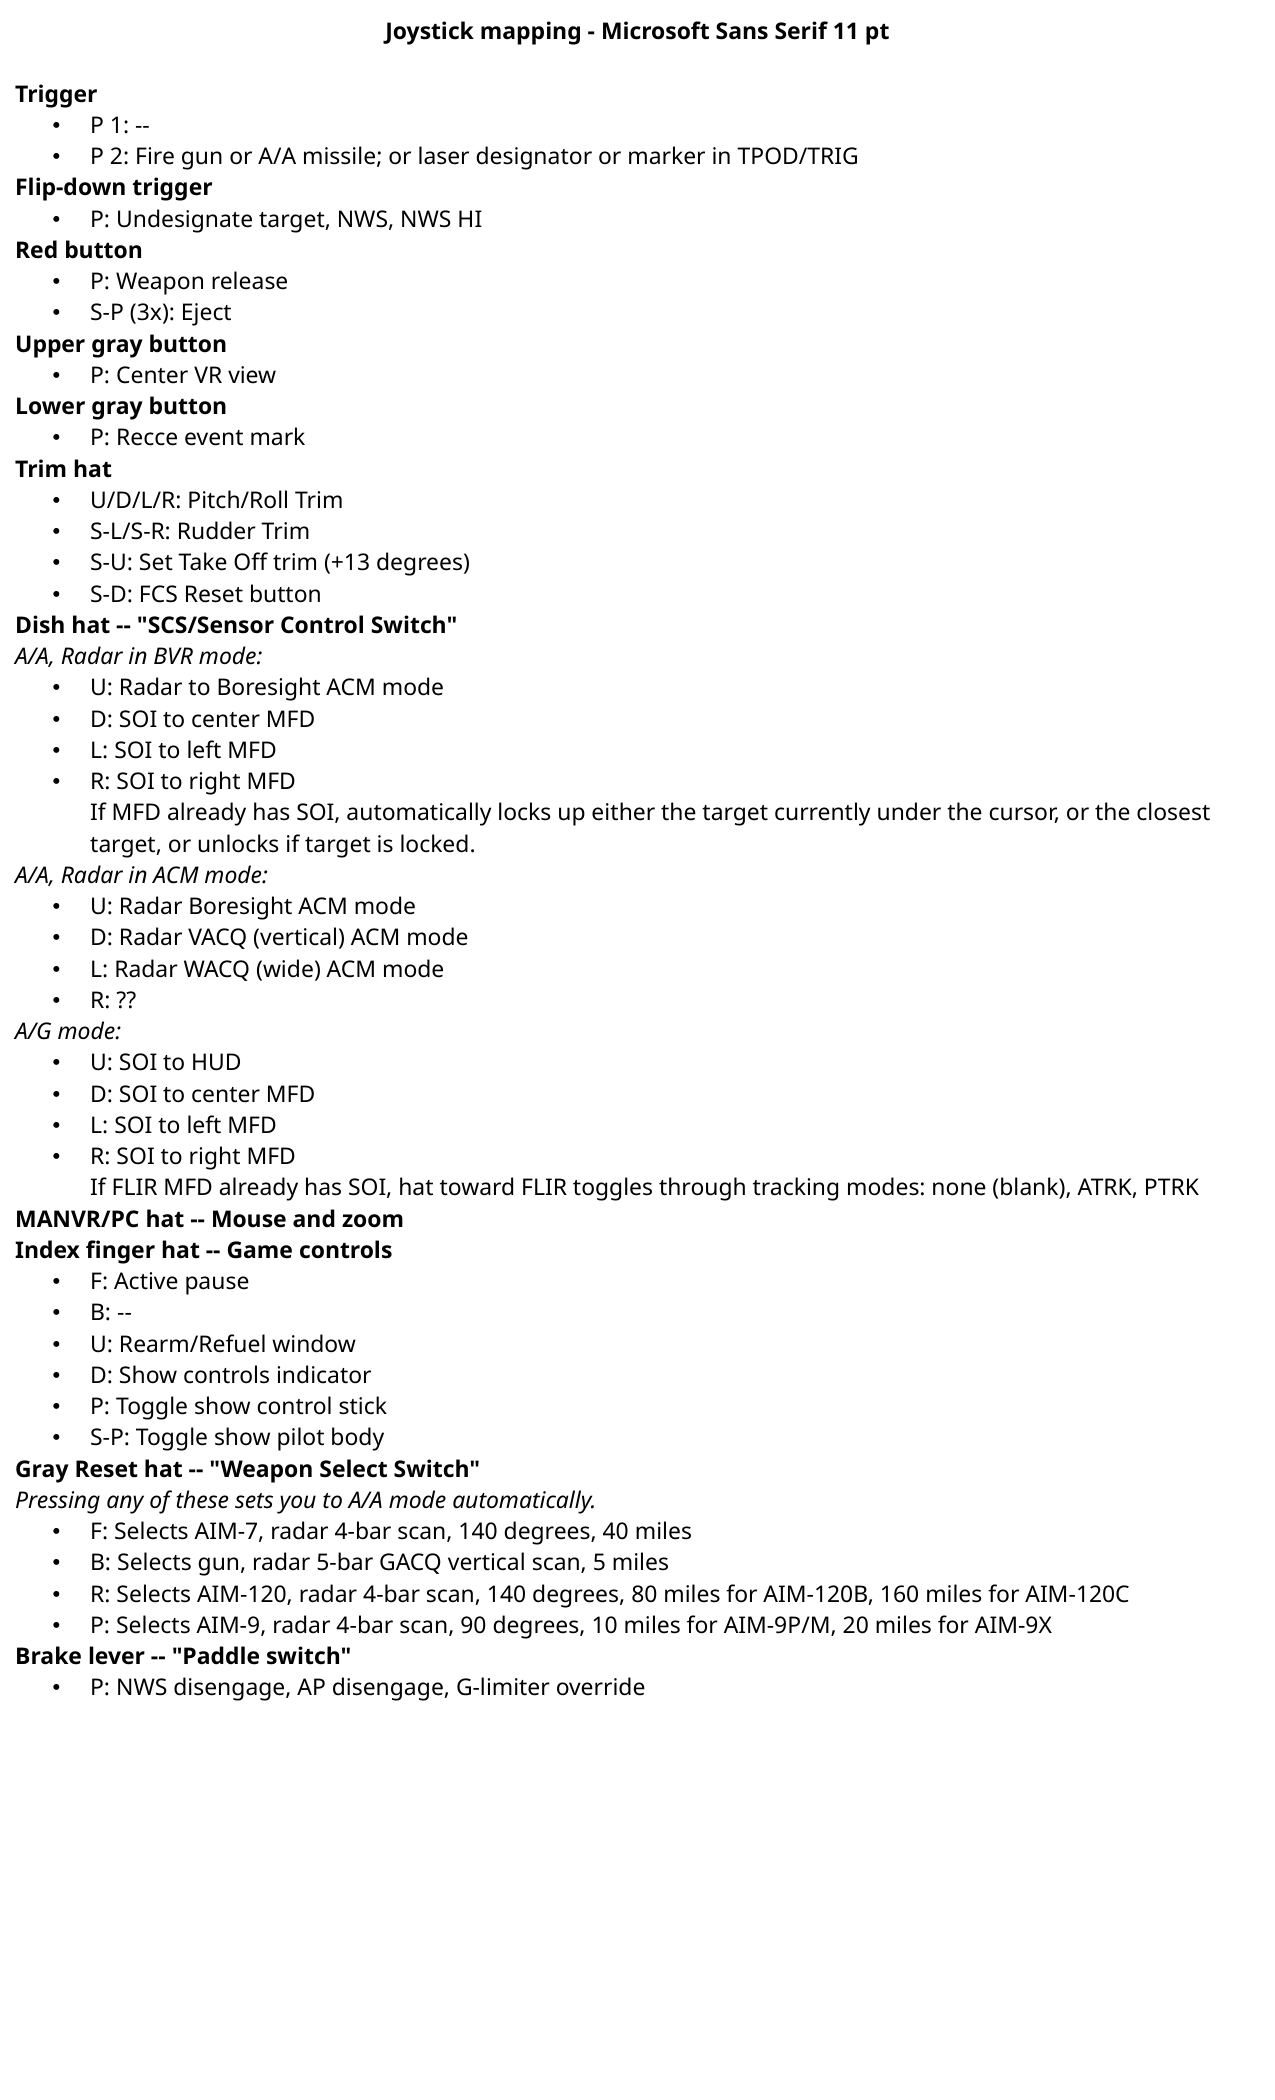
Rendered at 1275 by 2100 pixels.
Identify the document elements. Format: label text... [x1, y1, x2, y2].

list D: Radar VACQ (vertical) ACM mode [52, 921, 1260, 952]
text Brake lever -- "Paddle switch" [15, 1640, 1260, 1671]
list If MFD already has SOI, automatically locks up either the target currently under the cursor, or the closest target, or unlocks if target is locked. [52, 796, 1260, 859]
list P 2: Fire gun or A/A missile; or laser designator or marker in TPOD/TRIG [52, 140, 1260, 171]
text Flip-down trigger [15, 171, 1260, 202]
list L: Radar WACQ (wide) ACM mode [52, 952, 1260, 984]
list P: NWS disengage, AP disengage, G-limiter override [52, 1671, 1260, 1702]
list R: Selects AIM-120, radar 4-bar scan, 140 degrees, 80 miles for AIM-120B, 160 miles for AIM-120C [52, 1577, 1260, 1609]
text Joystick mapping - Microsoft Sans Serif 11 pt [15, 15, 1260, 46]
text Gray Reset hat -- "Weapon Select Switch" [15, 1452, 1260, 1484]
list P: Selects AIM-9, radar 4-bar scan, 90 degrees, 10 miles for AIM-9P/M, 20 miles for AIM-9X [52, 1609, 1260, 1640]
list P: Recce event mark [52, 421, 1260, 452]
text Pressing any of these sets you to A/A mode automatically. [15, 1484, 1260, 1515]
list S-L/S-R: Rudder Trim [52, 515, 1260, 546]
text MANVR/PC hat -- Mouse and zoom [15, 1202, 1260, 1234]
list P 1: -- [52, 109, 1260, 140]
text Dish hat -- "SCS/Sensor Control Switch" [15, 609, 1260, 640]
list S-U: Set Take Off trim (+13 degrees) [52, 546, 1260, 577]
text Index finger hat -- Game controls [15, 1234, 1260, 1265]
list U/D/L/R: Pitch/Roll Trim [52, 484, 1260, 515]
list S-D: FCS Reset button [52, 577, 1260, 609]
list P: Toggle show control stick [52, 1390, 1260, 1421]
list P: Weapon release [52, 265, 1260, 296]
list D: SOI to center MFD [52, 702, 1260, 734]
list L: SOI to left MFD [52, 734, 1260, 765]
list R: SOI to right MFD [52, 1140, 1260, 1171]
list B: -- [52, 1296, 1260, 1327]
list U: Radar Boresight ACM mode [52, 890, 1260, 921]
list F: Active pause [52, 1265, 1260, 1296]
text Red button [15, 234, 1260, 265]
list U: Radar to Boresight ACM mode [52, 671, 1260, 702]
list S-P: Toggle show pilot body [52, 1421, 1260, 1452]
list P: Center VR view [52, 359, 1260, 390]
list R: SOI to right MFD [52, 765, 1260, 796]
list D: Show controls indicator [52, 1359, 1260, 1390]
text A/A, Radar in BVR mode: [15, 640, 1260, 671]
text A/G mode: [15, 1015, 1260, 1046]
text A/A, Radar in ACM mode: [15, 859, 1260, 890]
list S-P (3x): Eject [52, 296, 1260, 327]
list U: SOI to HUD [52, 1046, 1260, 1077]
list L: SOI to left MFD [52, 1109, 1260, 1140]
text Trim hat [15, 452, 1260, 484]
text Trigger [15, 77, 1260, 109]
list F: Selects AIM-7, radar 4-bar scan, 140 degrees, 40 miles [52, 1515, 1260, 1546]
list If FLIR MFD already has SOI, hat toward FLIR toggles through tracking modes: none (blank), ATRK, PTRK [52, 1171, 1260, 1202]
list U: Rearm/Refuel window [52, 1327, 1260, 1359]
list D: SOI to center MFD [52, 1077, 1260, 1109]
list B: Selects gun, radar 5-bar GACQ vertical scan, 5 miles [52, 1546, 1260, 1577]
text Lower gray button [15, 390, 1260, 421]
text Upper gray button [15, 327, 1260, 359]
list R: ?? [52, 984, 1260, 1015]
list P: Undesignate target, NWS, NWS HI [52, 202, 1260, 234]
